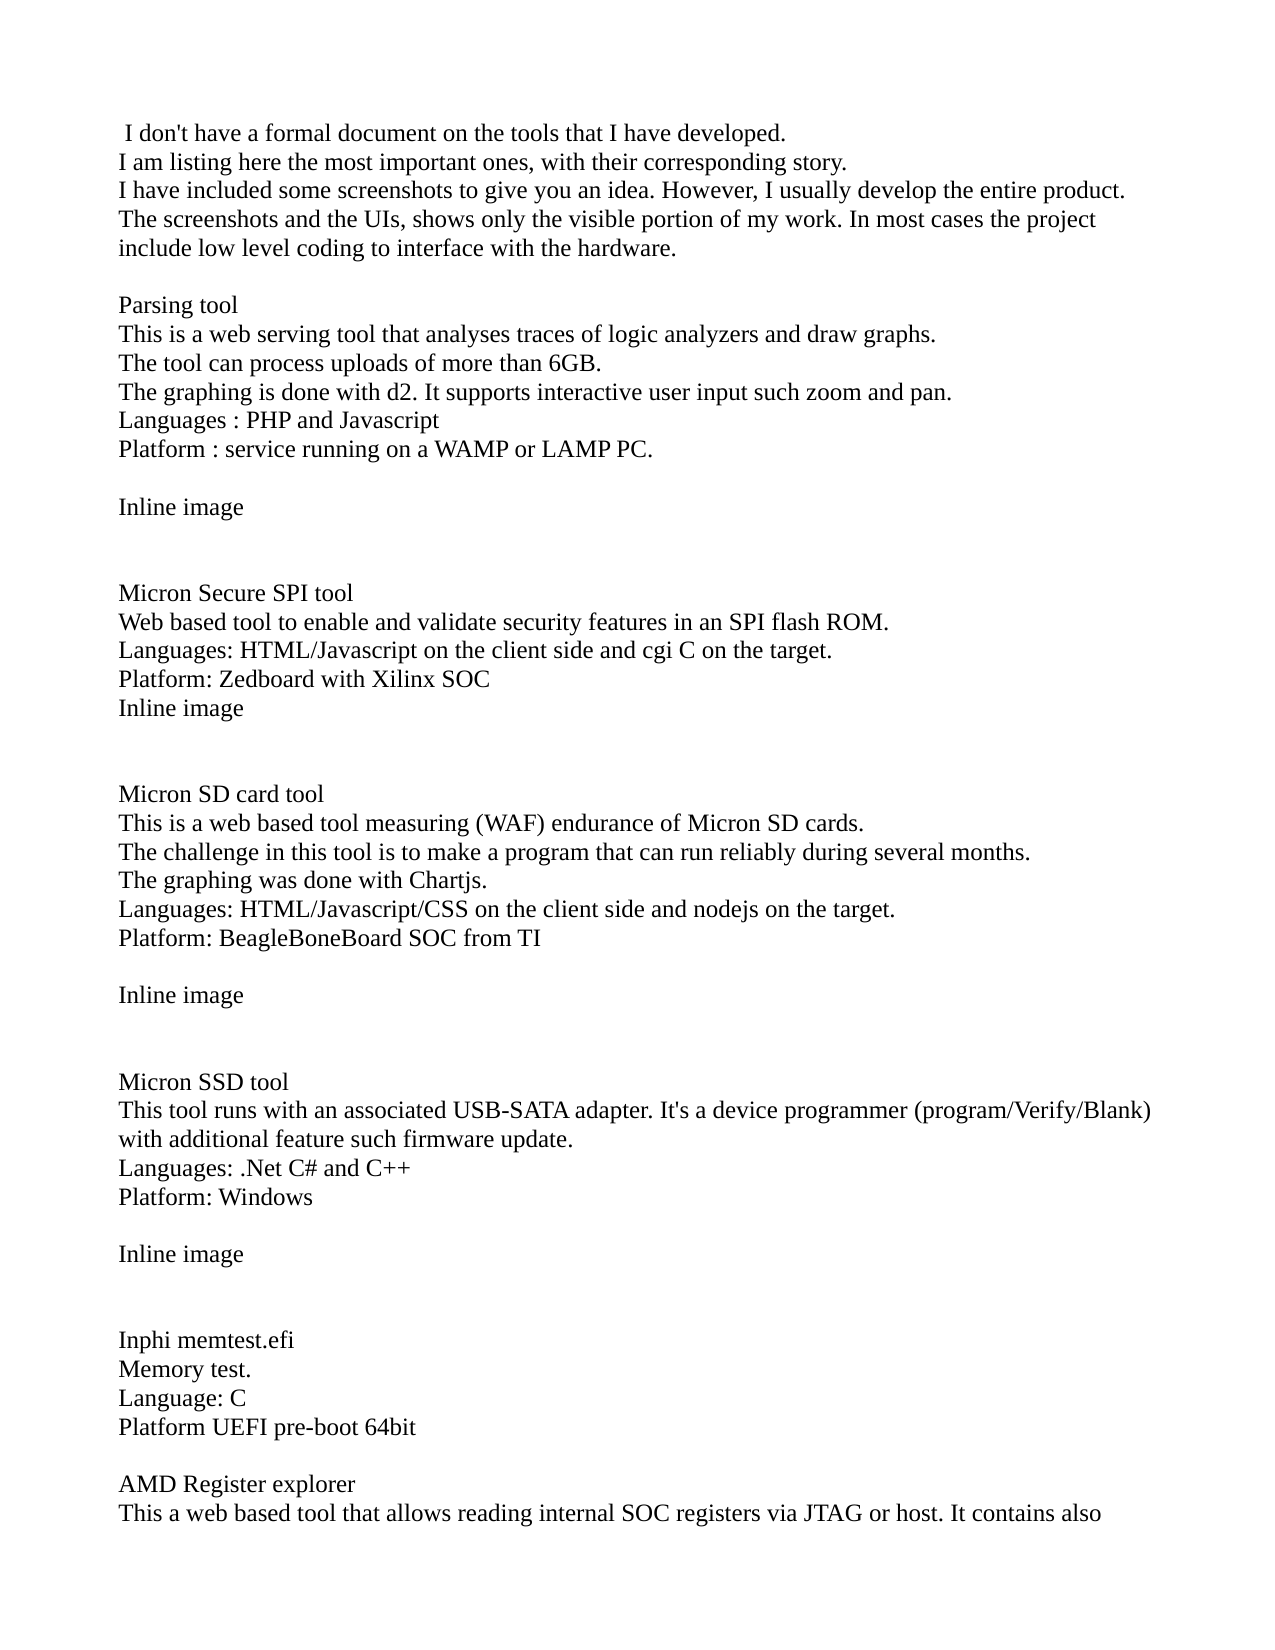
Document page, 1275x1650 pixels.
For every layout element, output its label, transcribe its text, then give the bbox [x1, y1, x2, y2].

text This a web based tool that allows reading internal SOC registers via JTAG or host. It contains also [118, 1498, 1157, 1527]
text Languages: HTML/Javascript/CSS on the client side and nodejs on the target. [118, 894, 1157, 923]
text AMD Register explorer [118, 1469, 1157, 1498]
text Inline image [118, 981, 1157, 1009]
text Platform: Windows [118, 1182, 1157, 1211]
text Micron Secure SPI tool [118, 578, 1157, 607]
text Inline image [118, 693, 1157, 722]
text Platform: BeagleBoneBoard SOC from TI [118, 923, 1157, 952]
text Languages: HTML/Javascript on the client side and cgi C on the target. [118, 636, 1157, 664]
text The graphing is done with d2. It supports interactive user input such zoom and pan. [118, 377, 1157, 406]
text Web based tool to enable and validate security features in an SPI flash ROM. [118, 607, 1157, 636]
text I have included some screenshots to give you an idea. However, I usually develop the entire product. The screenshots and the UIs, shows only the visible portion of my work. In most cases the project include low level coding to interface with the hardware. [118, 176, 1157, 262]
text Inline image [118, 492, 1157, 521]
text Language: C [118, 1383, 1157, 1412]
text Languages : PHP and Javascript [118, 406, 1157, 434]
text This is a web based tool measuring (WAF) endurance of Micron SD cards. [118, 808, 1157, 837]
text Memory test. [118, 1354, 1157, 1383]
text Platform: Zedboard with Xilinx SOC [118, 664, 1157, 693]
text Micron SSD tool [118, 1067, 1157, 1096]
text Platform UEFI pre-boot 64bit [118, 1412, 1157, 1441]
text Micron SD card tool [118, 779, 1157, 808]
text The tool can process uploads of more than 6GB. [118, 348, 1157, 377]
text I am listing here the most important ones, with their corresponding story. [118, 147, 1157, 176]
text Parsing tool [118, 291, 1157, 319]
text Platform : service running on a WAMP or LAMP PC. [118, 434, 1157, 463]
text This tool runs with an associated USB-SATA adapter. It's a device programmer (program/Verify/Blank) with additional feature such firmware update. [118, 1096, 1157, 1153]
text The graphing was done with Chartjs. [118, 866, 1157, 894]
text Inline image [118, 1239, 1157, 1268]
text This is a web serving tool that analyses traces of logic analyzers and draw graphs. [118, 319, 1157, 348]
text The challenge in this tool is to make a program that can run reliably during several months. [118, 837, 1157, 866]
text Inphi memtest.efi [118, 1326, 1157, 1354]
text Languages: .Net C# and C++ [118, 1153, 1157, 1182]
text I don't have a formal document on the tools that I have developed. [118, 118, 1157, 147]
